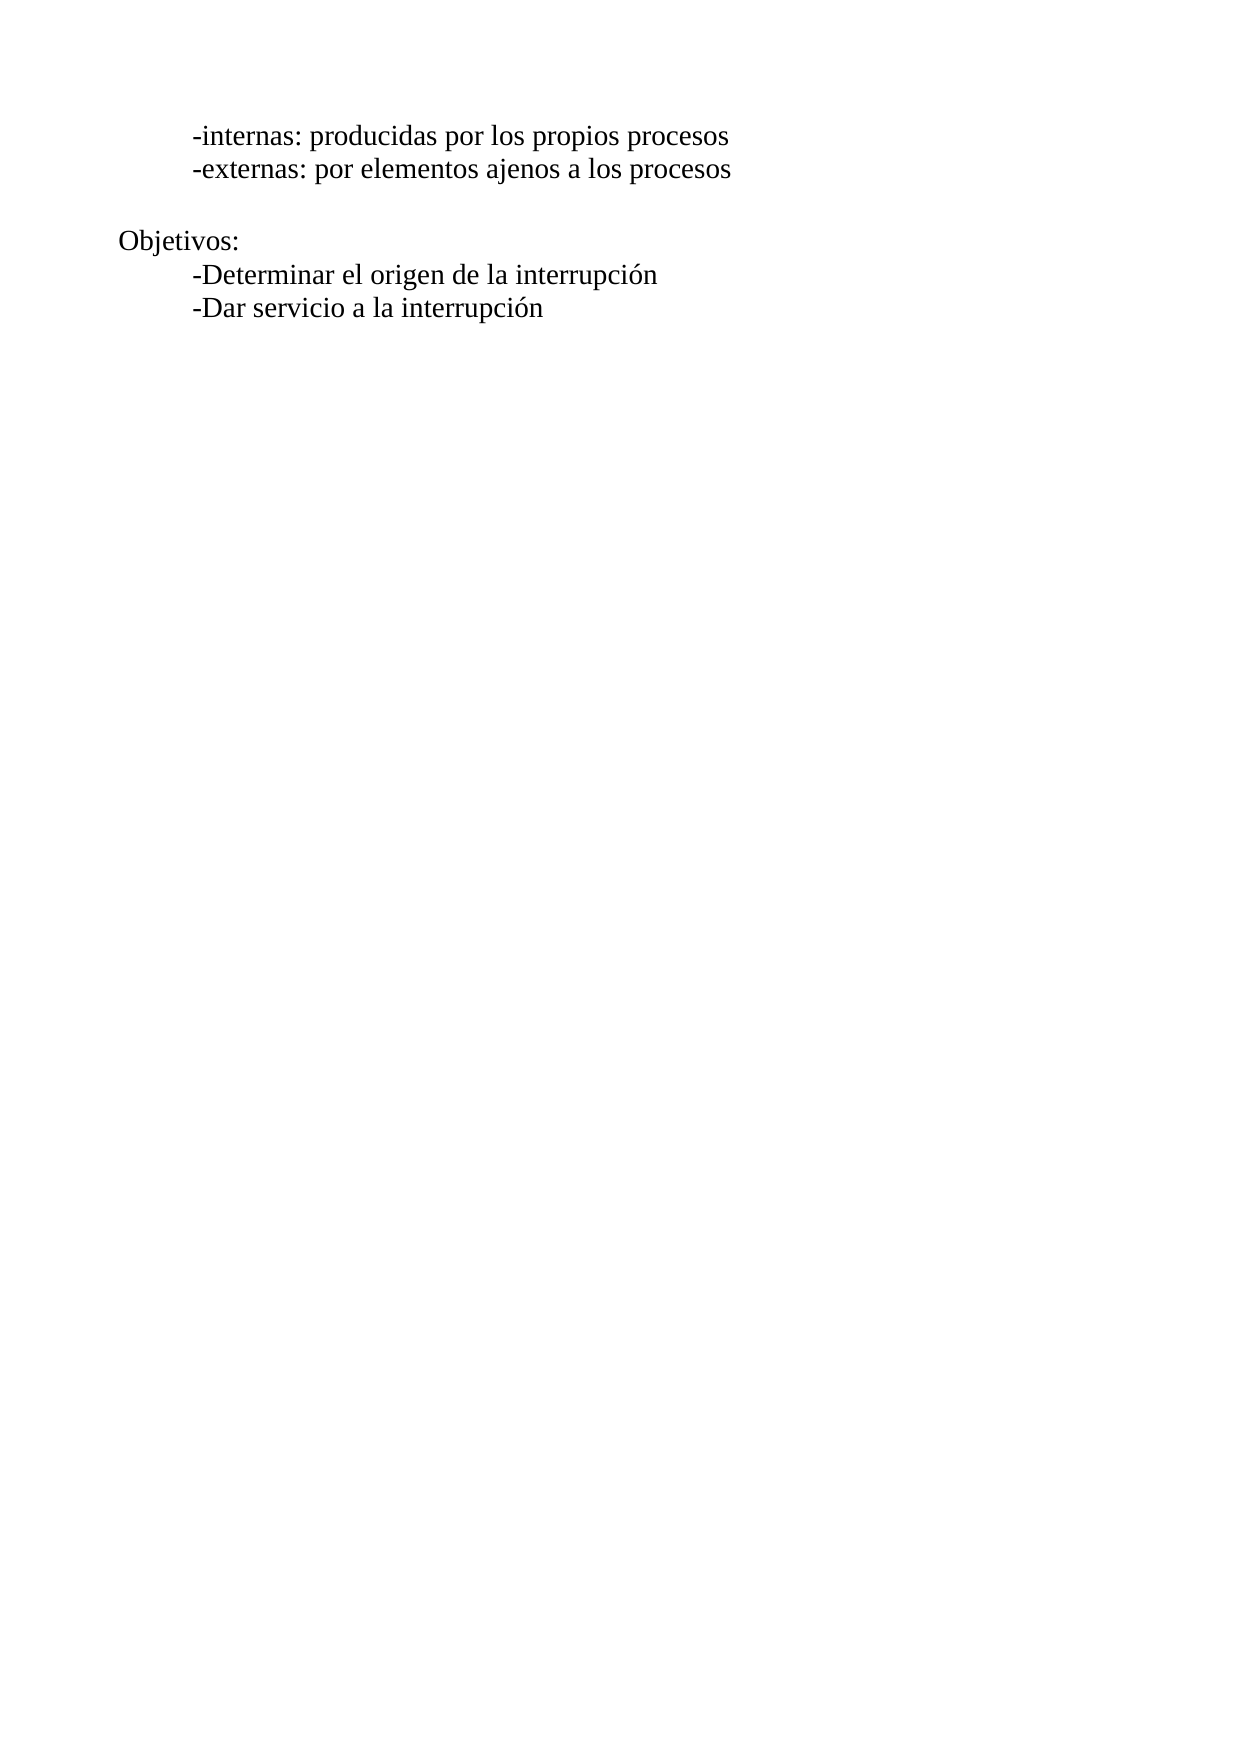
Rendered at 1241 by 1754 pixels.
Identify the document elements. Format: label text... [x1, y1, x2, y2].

text -Dar servicio a la interrupción [118, 291, 1122, 324]
text -internas: producidas por los propios procesos [118, 118, 1122, 152]
text -externas: por elementos ajenos a los procesos [118, 152, 1122, 185]
text -Determinar el origen de la interrupción [118, 257, 1122, 291]
text Objetivos: [118, 223, 1122, 257]
